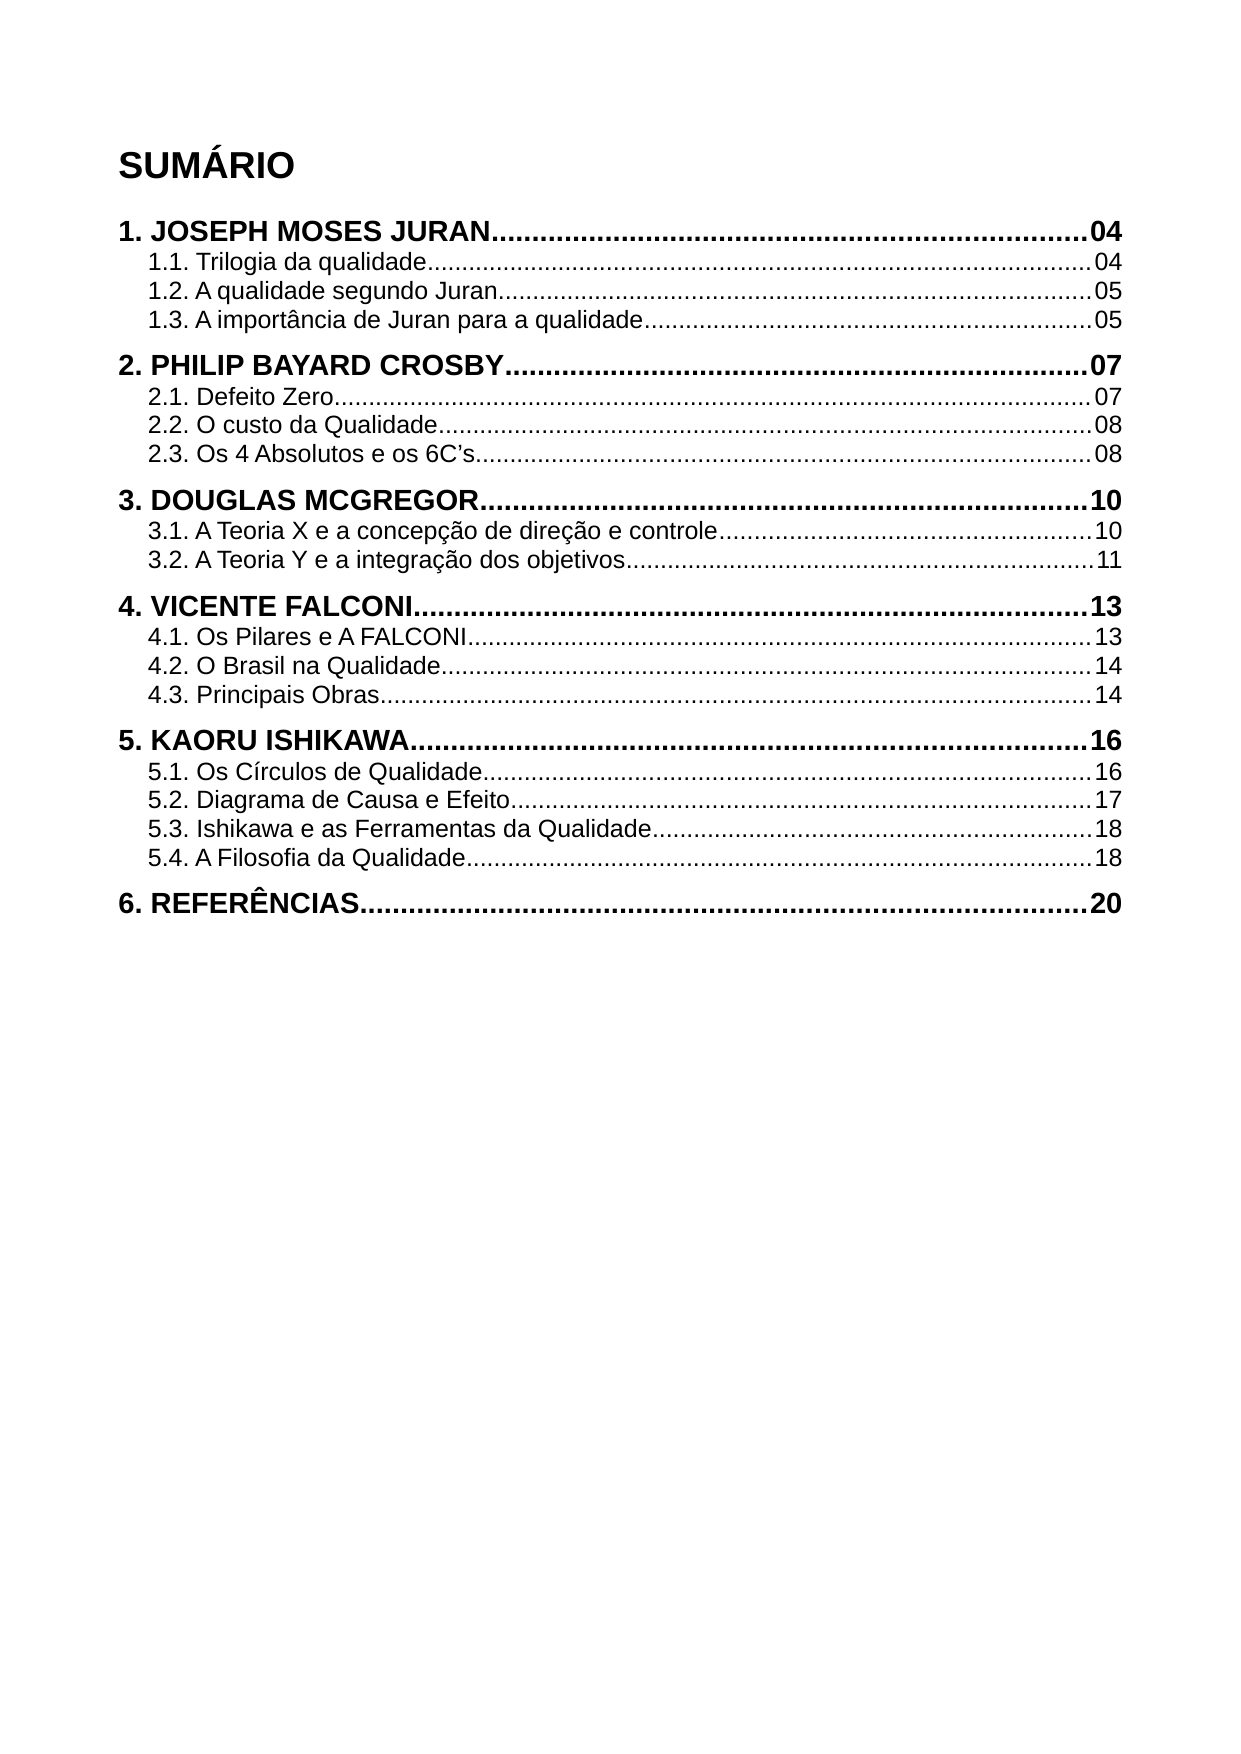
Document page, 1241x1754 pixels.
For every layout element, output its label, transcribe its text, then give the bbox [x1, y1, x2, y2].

text 1.1. Trilogia da qualidade 04 [148, 247, 1122, 276]
text 4. VICENTE FALCONI 13 [118, 588, 1122, 622]
text 4.1. Os Pilares e A FALCONI 13 [148, 622, 1122, 651]
text 5.3. Ishikawa e as Ferramentas da Qualidade 18 [148, 814, 1122, 843]
text 3.2. A Teoria Y e a integração dos objetivos 11 [148, 545, 1122, 574]
subtitle Sumário [118, 143, 1122, 186]
text 4.2. O Brasil na Qualidade 14 [148, 651, 1122, 679]
text 3.1. A Teoria X e a concepção de direção e controle 10 [148, 516, 1122, 545]
text 1.2. A qualidade segundo Juran 05 [148, 276, 1122, 304]
text 1.3. A importância de Juran para a qualidade 05 [148, 304, 1122, 333]
text 6. REFERÊNCIAS 20 [118, 886, 1122, 920]
text 5.4. A Filosofia da Qualidade 18 [148, 843, 1122, 872]
text 2. PHILIP BAYARD CROSBY 07 [118, 348, 1122, 382]
text 2.1. Defeito Zero 07 [148, 382, 1122, 410]
text 2.2. O custo da Qualidade 08 [148, 410, 1122, 439]
text 1. JOSEPH MOSES JURAN 04 [118, 213, 1122, 247]
text 5.1. Os Círculos de Qualidade 16 [148, 757, 1122, 785]
text 5. KAORU ISHIKAWA 16 [118, 723, 1122, 757]
text 5.2. Diagrama de Causa e Efeito 17 [148, 785, 1122, 814]
text 3. DOUGLAS MCGREGOR 10 [118, 483, 1122, 516]
text 2.3. Os 4 Absolutos e os 6C’s 08 [148, 439, 1122, 468]
text 4.3. Principais Obras 14 [148, 679, 1122, 708]
